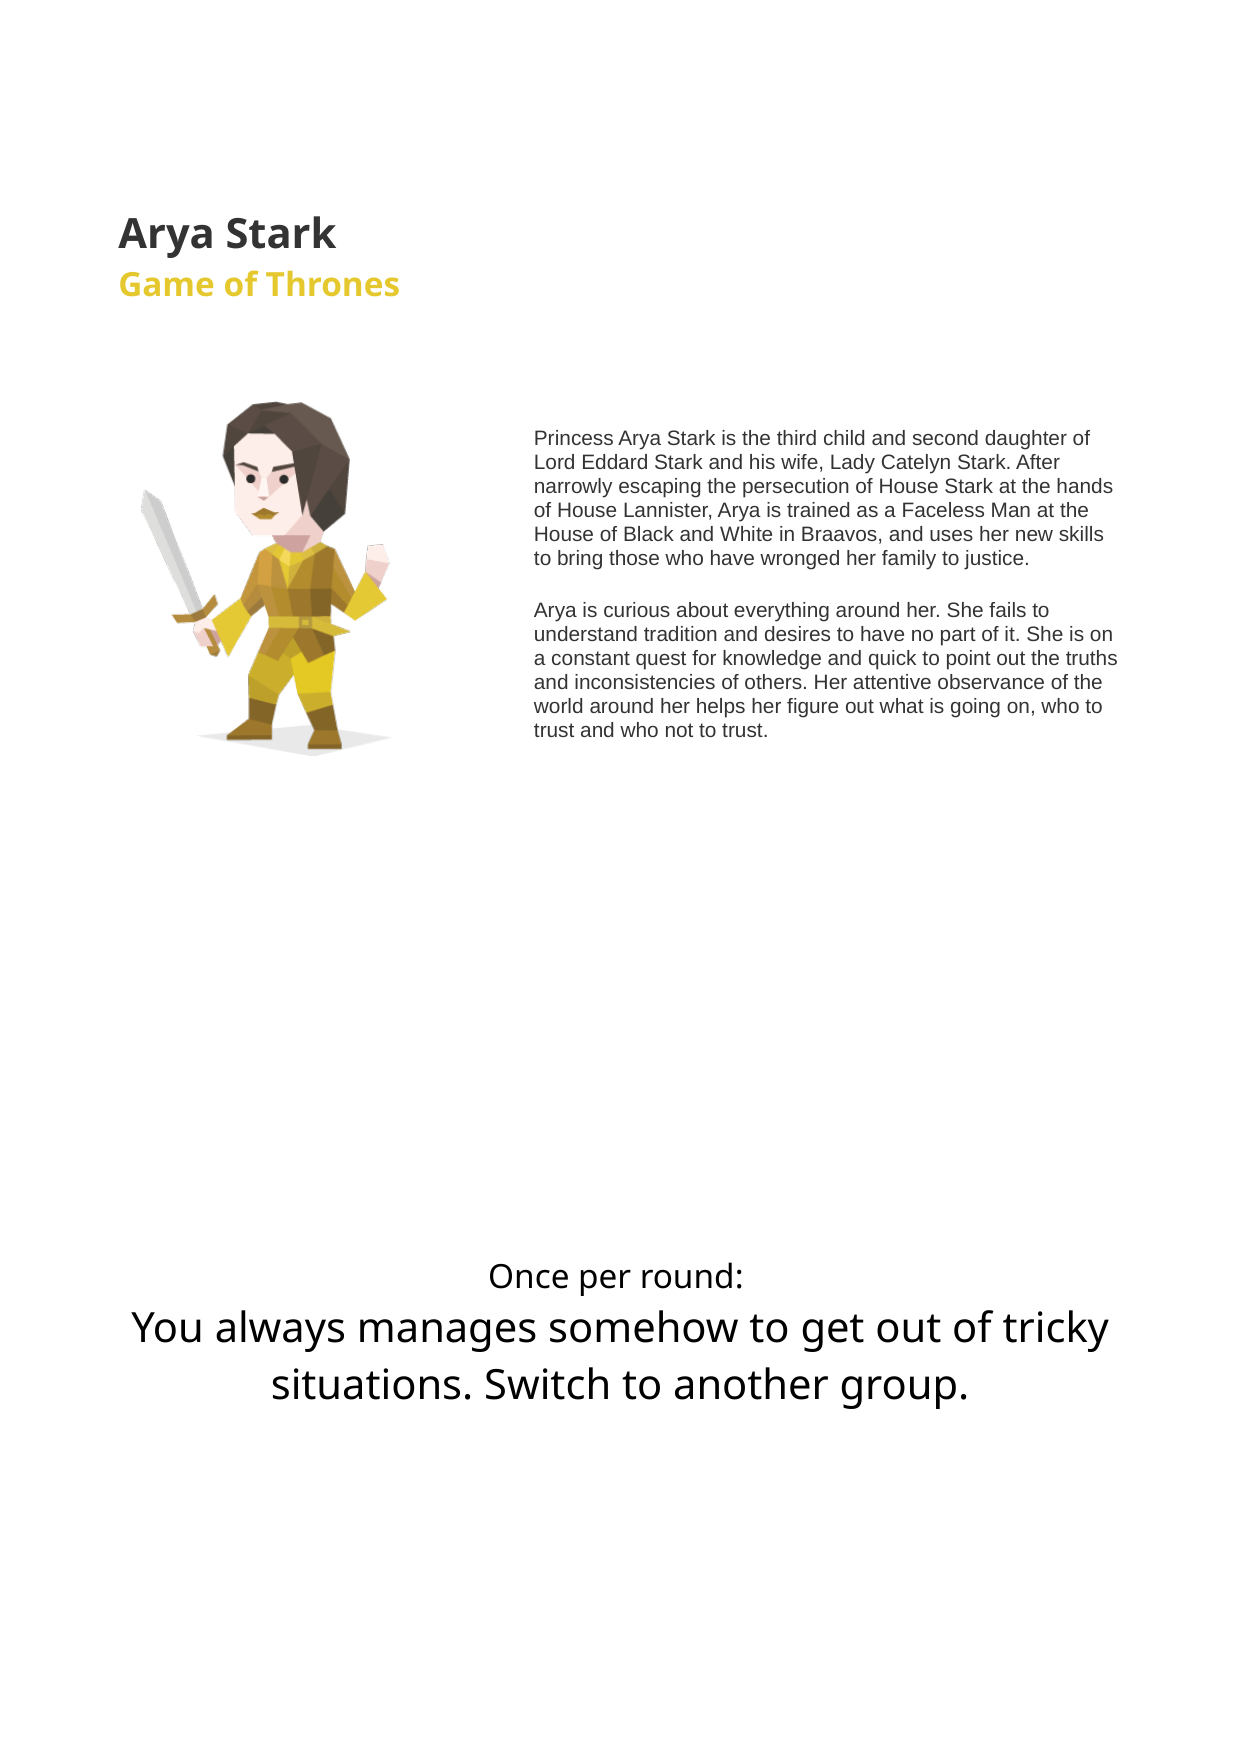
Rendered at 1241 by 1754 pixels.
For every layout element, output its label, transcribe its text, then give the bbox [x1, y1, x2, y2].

text You always manages somehow to get out of tricky situations. Switch to another group. [118, 1298, 1122, 1412]
text Arya is curious about everything around her. She fails to understand tradition and desires to have no part of it. She is on a constant quest for knowledge and quick to point out the truths and inconsistencies of others. Her attentive observance of the world around her helps her figure out what is going on, who to trust and who not to trust. [473, 598, 1122, 742]
text Game of Thrones [118, 260, 1122, 306]
picture [59, 341, 473, 756]
text Princess Arya Stark is the third child and second daughter of Lord Eddard Stark and his wife, Lady Catelyn Stark. After narrowly escaping the persecution of House Stark at the hands of House Lannister, Arya is trained as a Faceless Man at the House of Black and White in Braavos, and uses her new skills to bring those who have wronged her family to justice. [473, 426, 1122, 569]
text Once per round: [118, 1253, 1122, 1298]
text Arya Stark [118, 204, 1122, 260]
